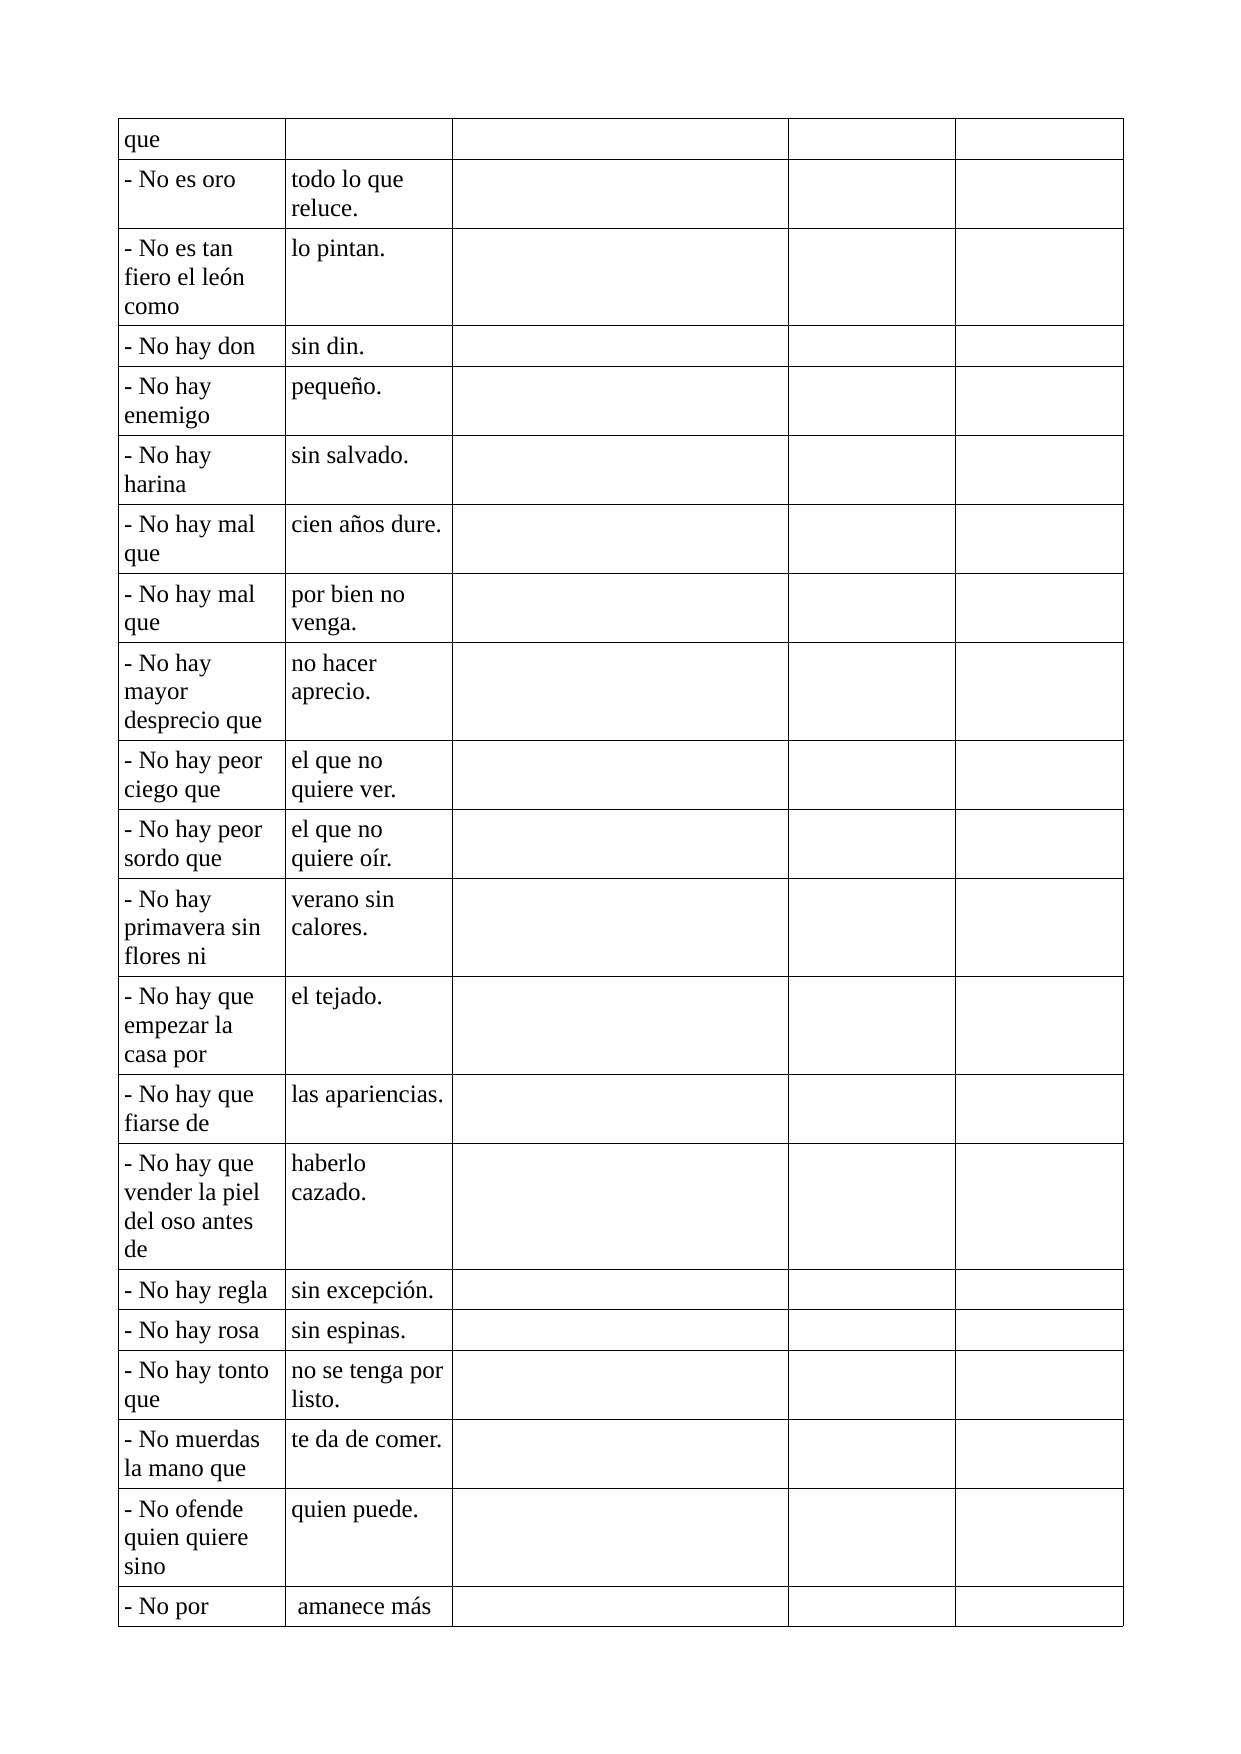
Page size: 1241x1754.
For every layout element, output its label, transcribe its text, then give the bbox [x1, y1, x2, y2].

table_cell [956, 1075, 1123, 1142]
table_cell haberlo cazado. [286, 1144, 452, 1269]
table_cell [453, 1351, 788, 1419]
table_cell sin espinas. [286, 1310, 452, 1350]
table_cell [956, 977, 1123, 1073]
table_cell [453, 1587, 788, 1626]
table_cell las apariencias. [286, 1075, 452, 1142]
table_cell el que no quiere oír. [286, 810, 452, 878]
table_cell sin din. [286, 326, 452, 366]
table_cell [956, 810, 1123, 878]
table_cell sin excepción. [286, 1270, 452, 1309]
table_cell que [119, 119, 285, 158]
table_cell - No muerdas la mano que [119, 1420, 285, 1488]
table_cell - No hay que fiarse de [119, 1075, 285, 1142]
table_cell - No hay rosa [119, 1310, 285, 1350]
table_cell [789, 1075, 955, 1142]
table_cell pequeño. [286, 367, 452, 435]
table_cell [789, 1270, 955, 1309]
table_cell - No es oro [119, 160, 285, 227]
table_cell [789, 119, 955, 158]
table_cell - No hay enemigo [119, 367, 285, 435]
table_cell [956, 160, 1123, 227]
table_cell te da de comer. [286, 1420, 452, 1488]
table_cell [956, 1420, 1123, 1488]
table_cell - No hay que empezar la casa por [119, 977, 285, 1073]
table_cell [453, 879, 788, 976]
table_cell cien años dure. [286, 505, 452, 573]
table_cell [956, 1144, 1123, 1269]
table_cell [453, 436, 788, 504]
table_cell - No hay regla [119, 1270, 285, 1309]
table_cell amanece más [286, 1587, 452, 1626]
table_cell [956, 436, 1123, 504]
table_cell [789, 643, 955, 740]
table_cell [789, 810, 955, 878]
table_cell sin salvado. [286, 436, 452, 504]
table_cell - No hay peor ciego que [119, 741, 285, 809]
table_cell [453, 367, 788, 435]
table_cell quien puede. [286, 1489, 452, 1586]
table_cell no se tenga por listo. [286, 1351, 452, 1419]
table_cell [453, 1270, 788, 1309]
table_cell - No hay don [119, 326, 285, 366]
table_cell [789, 160, 955, 227]
table_cell - No hay que vender la piel del oso antes de [119, 1144, 285, 1269]
table_cell [956, 229, 1123, 325]
table_cell - No ofende quien quiere sino [119, 1489, 285, 1586]
table_cell [789, 574, 955, 642]
table_cell [956, 741, 1123, 809]
table_cell [956, 643, 1123, 740]
table_cell por bien no venga. [286, 574, 452, 642]
table_cell [453, 977, 788, 1073]
table_cell [453, 229, 788, 325]
table_cell [789, 879, 955, 976]
table_cell - No hay harina [119, 436, 285, 504]
table_cell [789, 741, 955, 809]
table_cell [789, 436, 955, 504]
table_cell todo lo que reluce. [286, 160, 452, 227]
table_cell [453, 1075, 788, 1142]
table_cell [286, 119, 452, 158]
table_cell [453, 643, 788, 740]
table_cell [956, 1587, 1123, 1626]
table_cell [789, 326, 955, 366]
table_cell [789, 367, 955, 435]
table_cell - No hay mayor desprecio que [119, 643, 285, 740]
table_cell [789, 1351, 955, 1419]
table_cell [789, 977, 955, 1073]
table_cell [956, 574, 1123, 642]
table_cell - No hay mal que [119, 505, 285, 573]
table_cell verano sin calores. [286, 879, 452, 976]
table_cell [453, 1310, 788, 1350]
table_cell [453, 505, 788, 573]
table_cell [956, 1270, 1123, 1309]
table_cell no hacer aprecio. [286, 643, 452, 740]
table_cell el tejado. [286, 977, 452, 1073]
table_cell [453, 1420, 788, 1488]
table_cell lo pintan. [286, 229, 452, 325]
table_cell [956, 1489, 1123, 1586]
table_cell [453, 160, 788, 227]
table_cell [453, 741, 788, 809]
table_cell - No hay peor sordo que [119, 810, 285, 878]
table_cell [789, 1587, 955, 1626]
table_cell [789, 229, 955, 325]
table_cell [956, 1351, 1123, 1419]
table_cell el que no quiere ver. [286, 741, 452, 809]
table_cell [789, 1489, 955, 1586]
table_cell [956, 1310, 1123, 1350]
table_cell [789, 1310, 955, 1350]
table_cell - No hay mal que [119, 574, 285, 642]
table_cell - No es tan fiero el león como [119, 229, 285, 325]
table_cell [453, 119, 788, 158]
table_cell [453, 810, 788, 878]
table_cell [956, 326, 1123, 366]
table_cell [789, 1420, 955, 1488]
table_cell - No hay primavera sin flores ni [119, 879, 285, 976]
table_cell [956, 505, 1123, 573]
table_cell [453, 574, 788, 642]
table_cell [453, 326, 788, 366]
table_cell [453, 1144, 788, 1269]
table_cell - No hay tonto que [119, 1351, 285, 1419]
table_cell [956, 367, 1123, 435]
table_cell [956, 119, 1123, 158]
table_cell [956, 879, 1123, 976]
table_cell [789, 505, 955, 573]
table_cell [789, 1144, 955, 1269]
table_cell - No por [119, 1587, 285, 1626]
table_cell [453, 1489, 788, 1586]
